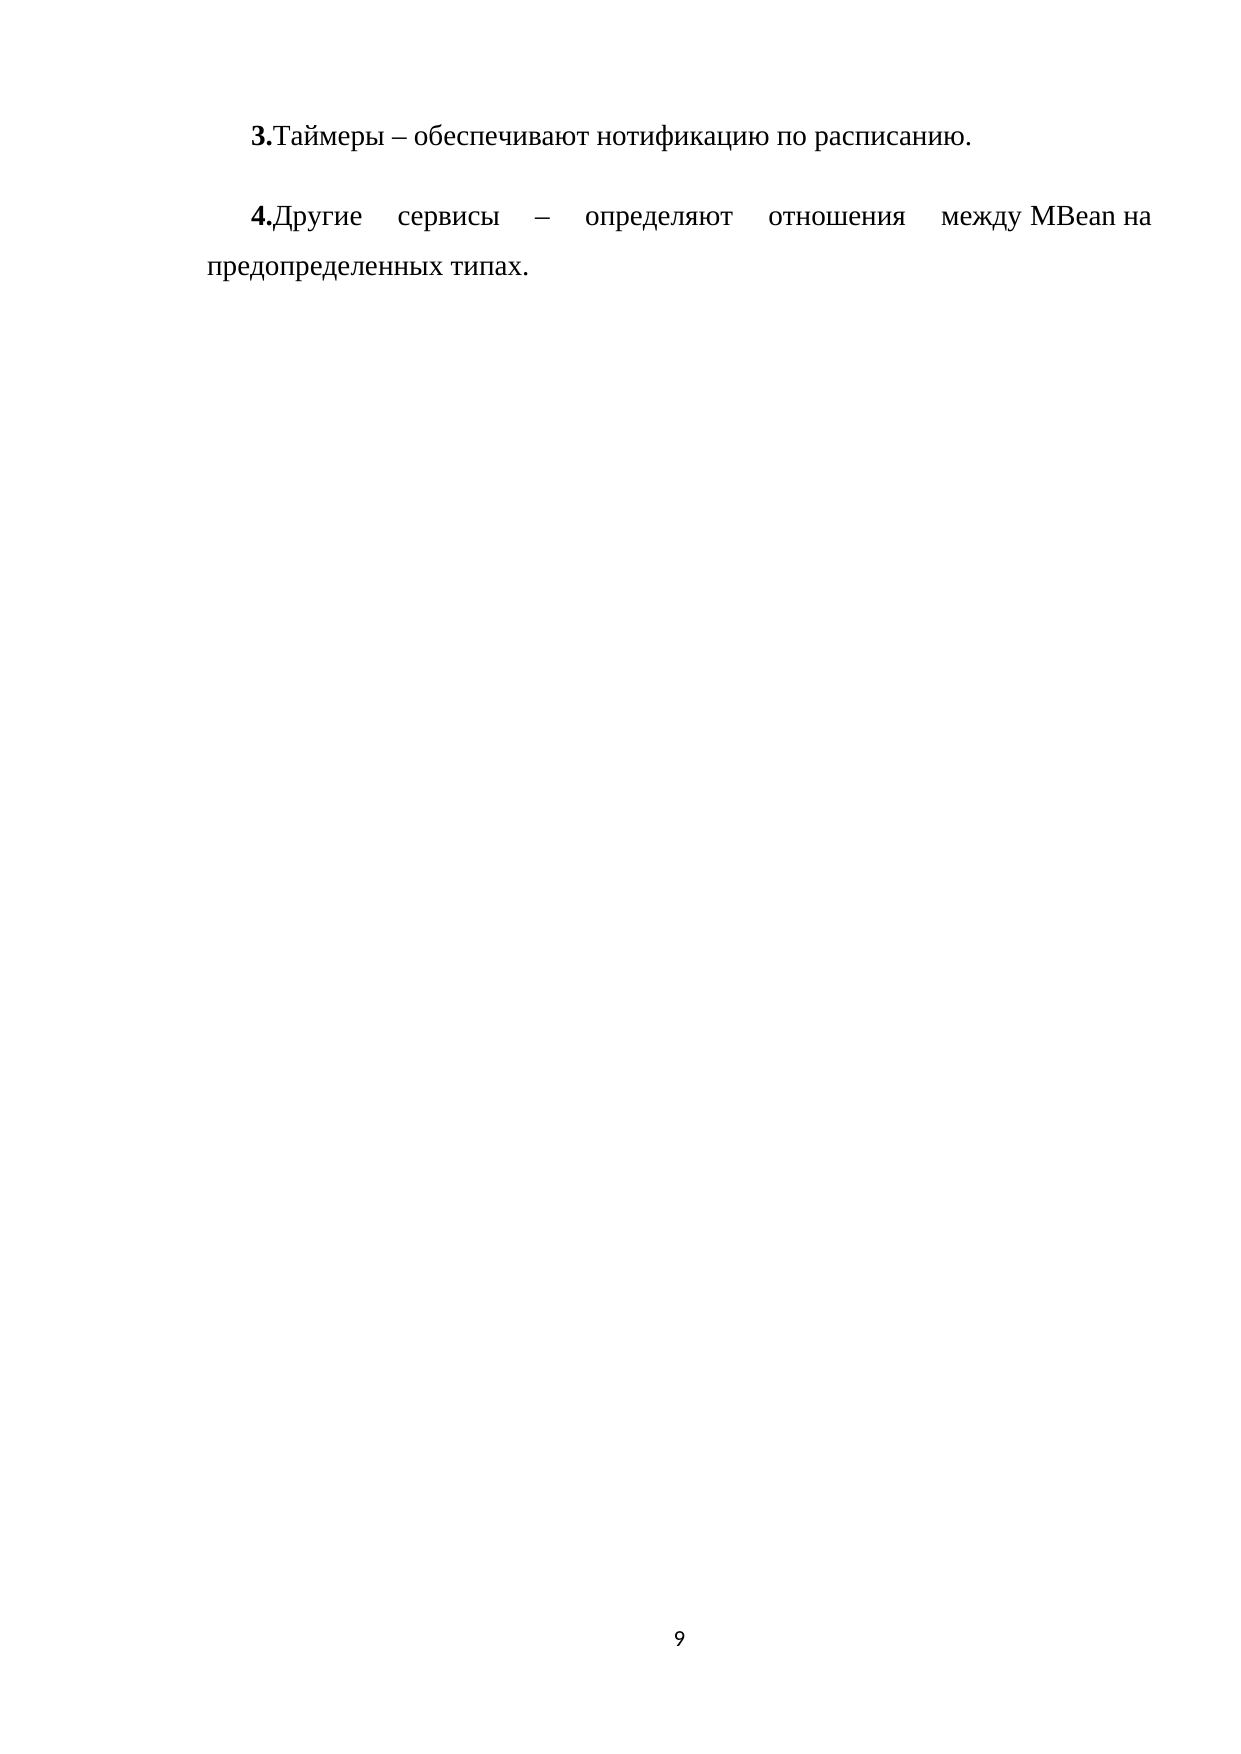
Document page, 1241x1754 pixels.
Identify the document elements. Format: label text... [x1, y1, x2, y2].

text 3.Таймеры – обеспечивают нотификацию по расписанию. [207, 118, 1152, 152]
text 4.Другие сервисы – определяют отношения между MBean на предопределенных типах. [207, 198, 1152, 281]
